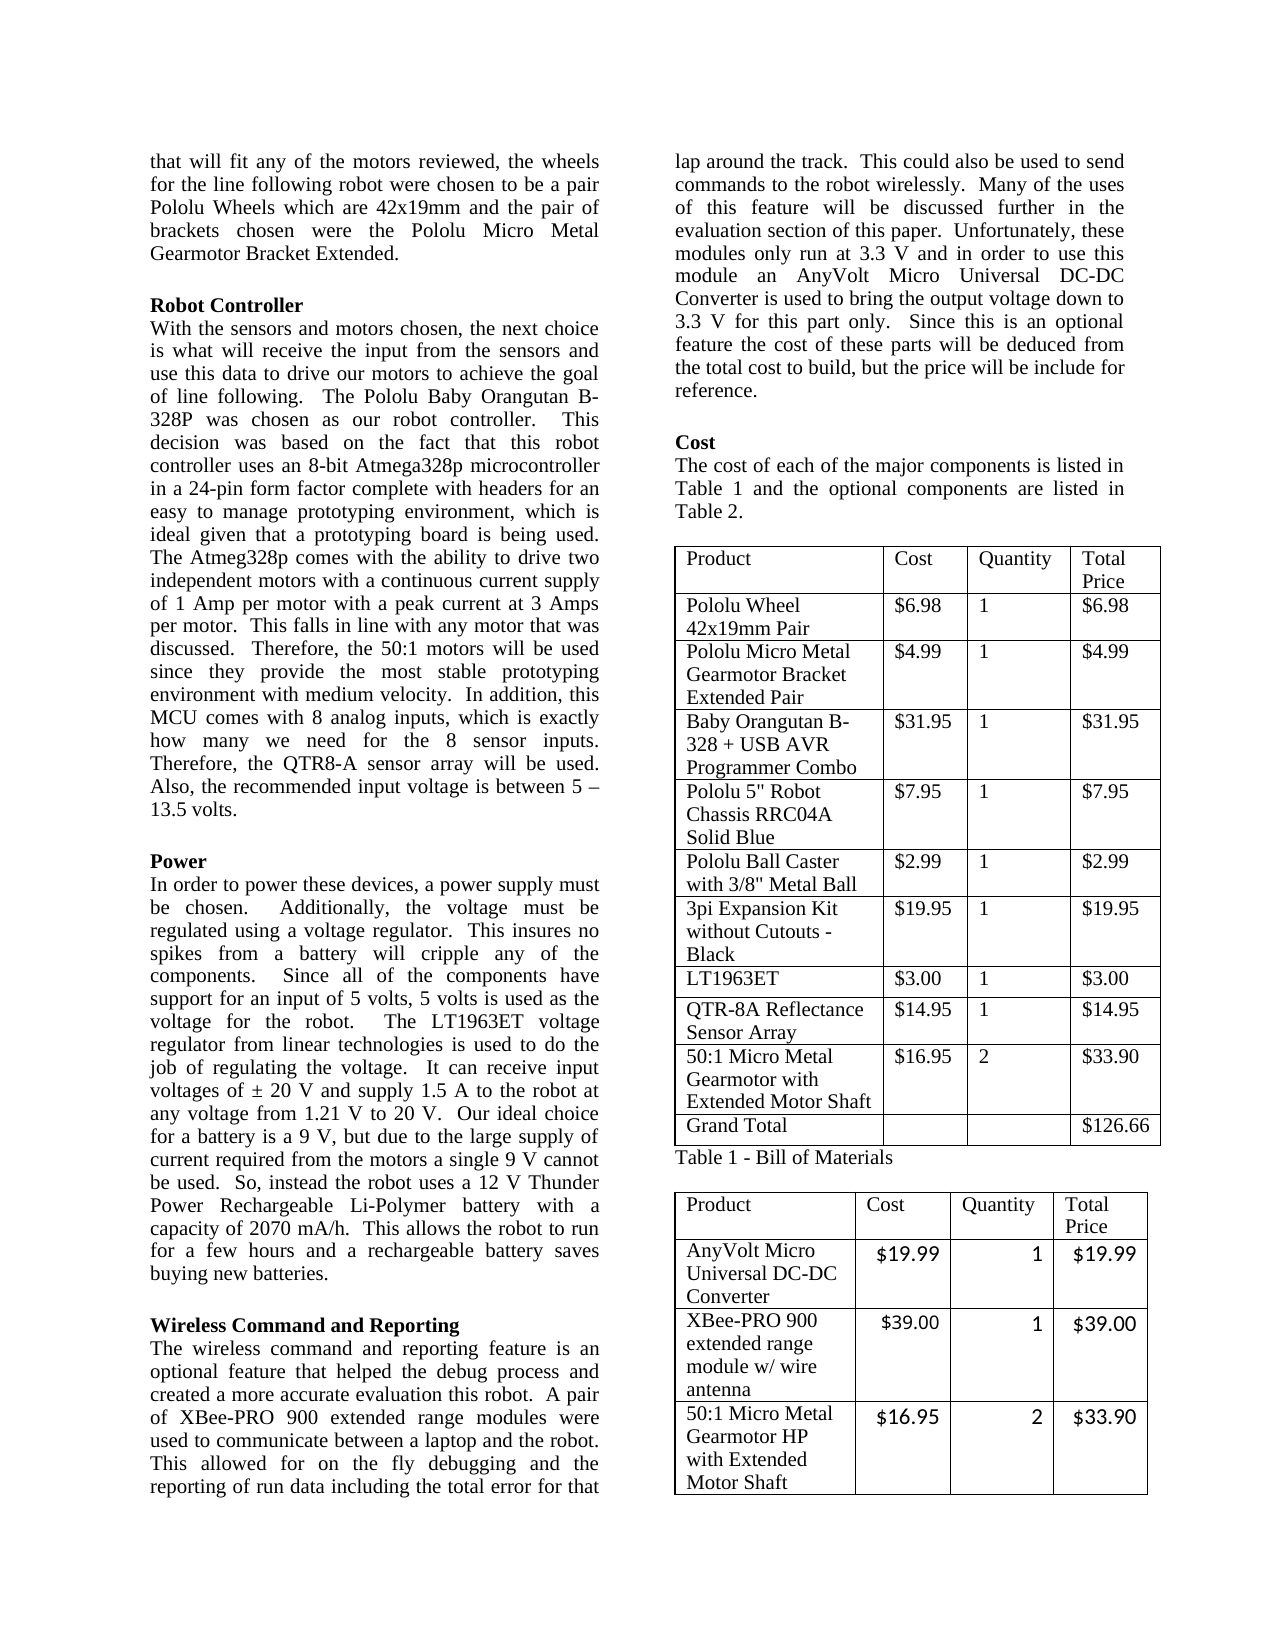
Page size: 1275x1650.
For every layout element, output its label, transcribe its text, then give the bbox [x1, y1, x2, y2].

table_cell $6.98 [1071, 594, 1160, 639]
table_cell $2.99 [1071, 850, 1160, 896]
table_cell $19.99 [1054, 1240, 1147, 1308]
table_header Quantity [951, 1193, 1053, 1238]
text The wireless command and reporting feature is an optional feature that helped the debug process and created a more accurate evaluation this robot. A pair of XBee-PRO 900 extended range modules were used to communicate between a laptop and the robot. This allowed for on the fly debugging and the reporting of run data including the total error for that [150, 1337, 600, 1498]
table_cell $14.95 [884, 998, 967, 1044]
table_cell $6.98 [884, 594, 967, 639]
table_cell Grand Total [676, 1115, 883, 1145]
table_cell $31.95 [884, 710, 967, 779]
table_cell LT1963ET [676, 967, 883, 997]
table_cell 3pi Expansion Kit without Cutouts - Black [676, 897, 883, 966]
table_cell 50:1 Micro Metal Gearmotor with Extended Motor Shaft [676, 1045, 883, 1113]
subtitle Wireless Command and Reporting [150, 1314, 600, 1337]
table_cell $3.00 [1071, 967, 1160, 997]
table_cell [968, 1115, 1070, 1145]
table_cell $3.00 [884, 967, 967, 997]
table_header Quantity [968, 547, 1070, 593]
table_header Cost [856, 1193, 950, 1238]
table_cell Baby Orangutan B-328 + USB AVR Programmer Combo [676, 710, 883, 779]
table_cell 1 [968, 897, 1070, 966]
table_cell 1 [951, 1309, 1053, 1401]
text With the sensors and motors chosen, the next choice is what will receive the input from the sensors and use this data to drive our motors to achieve the goal of line following. The Pololu Baby Orangutan B-328P was chosen as our robot controller. This decision was based on the fact that this robot controller uses an 8-bit Atmega328p microcontroller in a 24-pin form factor complete with headers for an easy to manage prototyping environment, which is ideal given that a prototyping board is being used. The Atmeg328p comes with the ability to drive two independent motors with a continuous current supply of 1 Amp per motor with a peak current at 3 Amps per motor. This falls in line with any motor that was discussed. Therefore, the 50:1 motors will be used since they provide the most stable prototyping environment with medium velocity. In addition, this MCU comes with 8 analog inputs, which is exactly how many we need for the 8 sensor inputs. Therefore, the QTR8-A sensor array will be used. Also, the recommended input voltage is between 5 – 13.5 volts. [150, 317, 600, 821]
table_header Cost [884, 547, 967, 593]
text The cost of each of the major components is listed in Table 1 and the optional components are listed in Table 2. [675, 454, 1125, 523]
table_cell $33.90 [1054, 1402, 1147, 1494]
table_header Product [676, 1193, 855, 1238]
table_cell $39.00 [1054, 1309, 1147, 1401]
table_cell $2.99 [884, 850, 967, 896]
table_header Product [676, 547, 883, 593]
text that will fit any of the motors reviewed, the wheels for the line following robot were chosen to be a pair Pololu Wheels which are 42x19mm and the pair of brackets chosen were the Pololu Micro Metal Gearmotor Bracket Extended. [150, 150, 600, 264]
subtitle Power [150, 850, 600, 873]
table_cell $4.99 [1071, 641, 1160, 709]
table_cell 1 [968, 967, 1070, 997]
text Table 1 - Bill of Materials [675, 1146, 1125, 1169]
table_cell 2 [951, 1402, 1053, 1494]
table_cell $16.95 [884, 1045, 967, 1113]
table_cell $19.99 [856, 1240, 950, 1308]
table_cell $39.00 [856, 1309, 950, 1401]
table_cell $7.95 [1071, 780, 1160, 849]
table_cell $4.99 [884, 641, 967, 709]
table_cell $7.95 [884, 780, 967, 849]
table_cell $31.95 [1071, 710, 1160, 779]
table_cell [884, 1115, 967, 1145]
subtitle Cost [675, 431, 1125, 454]
table_cell 1 [968, 594, 1070, 639]
text lap around the track. This could also be used to send commands to the robot wirelessly. Many of the uses of this feature will be discussed further in the evaluation section of this paper. Unfortunately, these modules only run at 3.3 V and in order to use this module an AnyVolt Micro Universal DC-DC Converter is used to bring the output voltage down to 3.3 V for this part only. Since this is an optional feature the cost of these parts will be deduced from the total cost to build, but the price will be include for reference. [675, 150, 1125, 402]
table_cell 1 [951, 1240, 1053, 1308]
table_cell 1 [968, 780, 1070, 849]
table_cell Pololu Ball Caster with 3/8" Metal Ball [676, 850, 883, 896]
table_cell 1 [968, 710, 1070, 779]
table_cell AnyVolt Micro Universal DC-DC Converter [676, 1240, 855, 1308]
table_cell Pololu 5" Robot Chassis RRC04A Solid Blue [676, 780, 883, 849]
table_cell XBee-PRO 900 extended range module w/ wire antenna [676, 1309, 855, 1401]
table_cell $33.90 [1071, 1045, 1160, 1113]
table_cell 1 [968, 641, 1070, 709]
table_cell 2 [968, 1045, 1070, 1113]
table_cell $19.95 [884, 897, 967, 966]
table_cell $19.95 [1071, 897, 1160, 966]
table_cell $14.95 [1071, 998, 1160, 1044]
subtitle Robot Controller [150, 294, 600, 317]
table_cell 50:1 Micro Metal Gearmotor HP with Extended Motor Shaft [676, 1402, 855, 1494]
table_header Total Price [1071, 547, 1160, 593]
text In order to power these devices, a power supply must be chosen. Additionally, the voltage must be regulated using a voltage regulator. This insures no spikes from a battery will cripple any of the components. Since all of the components have support for an input of 5 volts, 5 volts is used as the voltage for the robot. The LT1963ET voltage regulator from linear technologies is used to do the job of regulating the voltage. It can receive input voltages of ± 20 V and supply 1.5 A to the robot at any voltage from 1.21 V to 20 V. Our ideal choice for a battery is a 9 V, but due to the large supply of current required from the motors a single 9 V cannot be used. So, instead the robot uses a 12 V Thunder Power Rechargeable Li-Polymer battery with a capacity of 2070 mA/h. This allows the robot to run for a few hours and a rechargeable battery saves buying new batteries. [150, 873, 600, 1285]
table_cell 1 [968, 850, 1070, 896]
table_cell 1 [968, 998, 1070, 1044]
table_cell QTR-8A Reflectance Sensor Array [676, 998, 883, 1044]
table_cell Pololu Micro Metal Gearmotor Bracket Extended Pair [676, 641, 883, 709]
table_cell $16.95 [856, 1402, 950, 1494]
table_cell $126.66 [1071, 1115, 1160, 1145]
table_header Total Price [1054, 1193, 1147, 1238]
table_cell Pololu Wheel 42x19mm Pair [676, 594, 883, 639]
